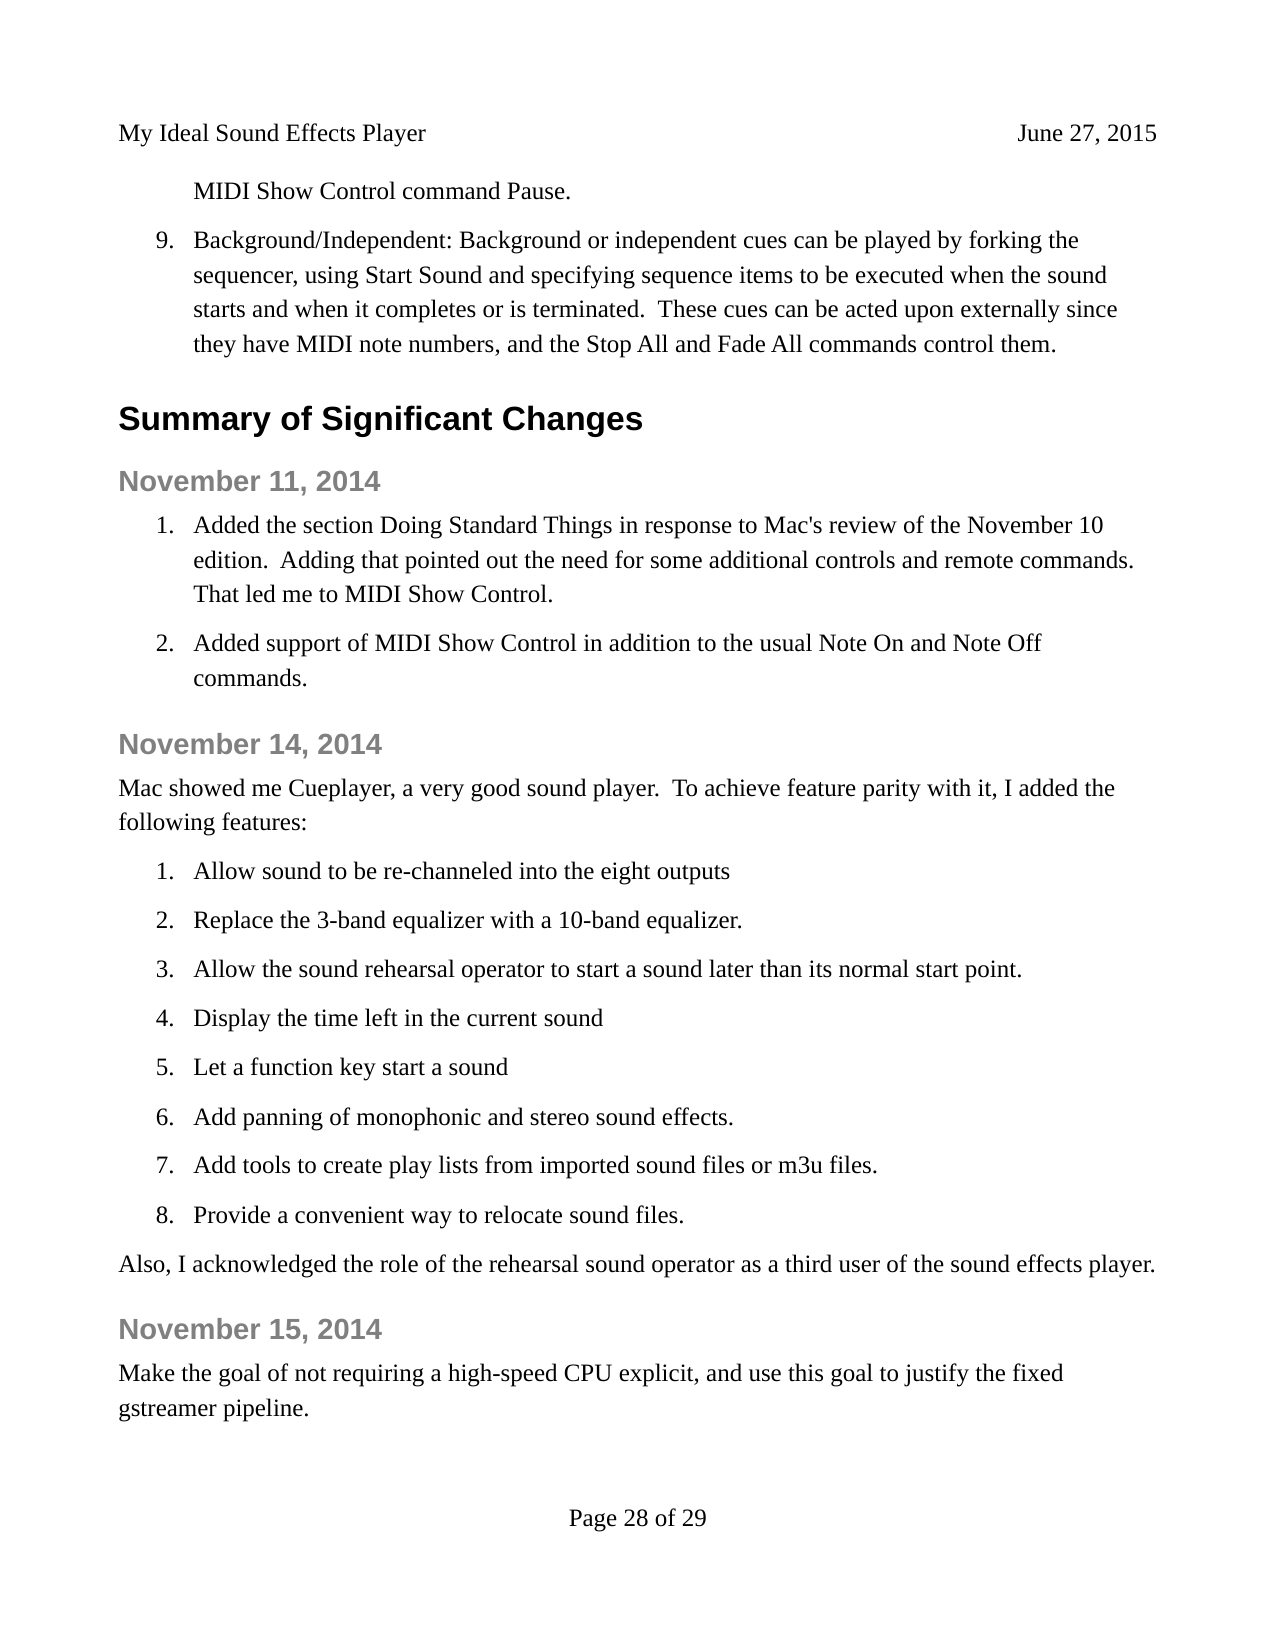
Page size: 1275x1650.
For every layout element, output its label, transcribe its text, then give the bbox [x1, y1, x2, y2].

list Provide a convenient way to relocate sound files. [156, 1200, 1157, 1228]
text Make the goal of not requiring a high-speed CPU explicit, and use this goal to justify the fixed gstreamer pipeline. [118, 1358, 1157, 1422]
list Display the time left in the current sound [156, 1003, 1157, 1032]
subtitle November 15, 2014 [118, 1312, 1157, 1346]
list Added the section Doing Standard Things in response to Mac's review of the November 10 edition. Adding that pointed out the need for some additional controls and remote commands. That led me to MIDI Show Control. [156, 511, 1157, 608]
list MIDI Show Control command Pause. [156, 176, 1157, 205]
subtitle Summary of Significant Changes [118, 399, 1157, 437]
subtitle November 11, 2014 [118, 464, 1157, 498]
list Background/Independent: Background or independent cues can be played by forking the sequencer, using Start Sound and specifying sequence items to be executed when the sound starts and when it completes or is terminated. These cues can be acted upon externally since they have MIDI note numbers, and the Stop All and Fade All commands control them. [156, 225, 1157, 358]
list Allow sound to be re-channeled into the eight outputs [156, 856, 1157, 885]
list Add panning of monophonic and stereo sound effects. [156, 1102, 1157, 1130]
text Also, I acknowledged the role of the rehearsal sound operator as a third user of the sound effects player. [118, 1249, 1157, 1277]
list Add tools to create play lists from imported sound files or m3u files. [156, 1151, 1157, 1179]
list Allow the sound rehearsal operator to start a sound later than its normal start point. [156, 954, 1157, 983]
text Mac showed me Cueplayer, a very good sound player. To achieve feature parity with it, I added the following features: [118, 773, 1157, 836]
list Added support of MIDI Show Control in addition to the usual Note On and Note Off commands. [156, 628, 1157, 692]
list Let a function key start a sound [156, 1052, 1157, 1081]
list Replace the 3-band equalizer with a 10-band equalizer. [156, 905, 1157, 934]
subtitle November 14, 2014 [118, 727, 1157, 760]
